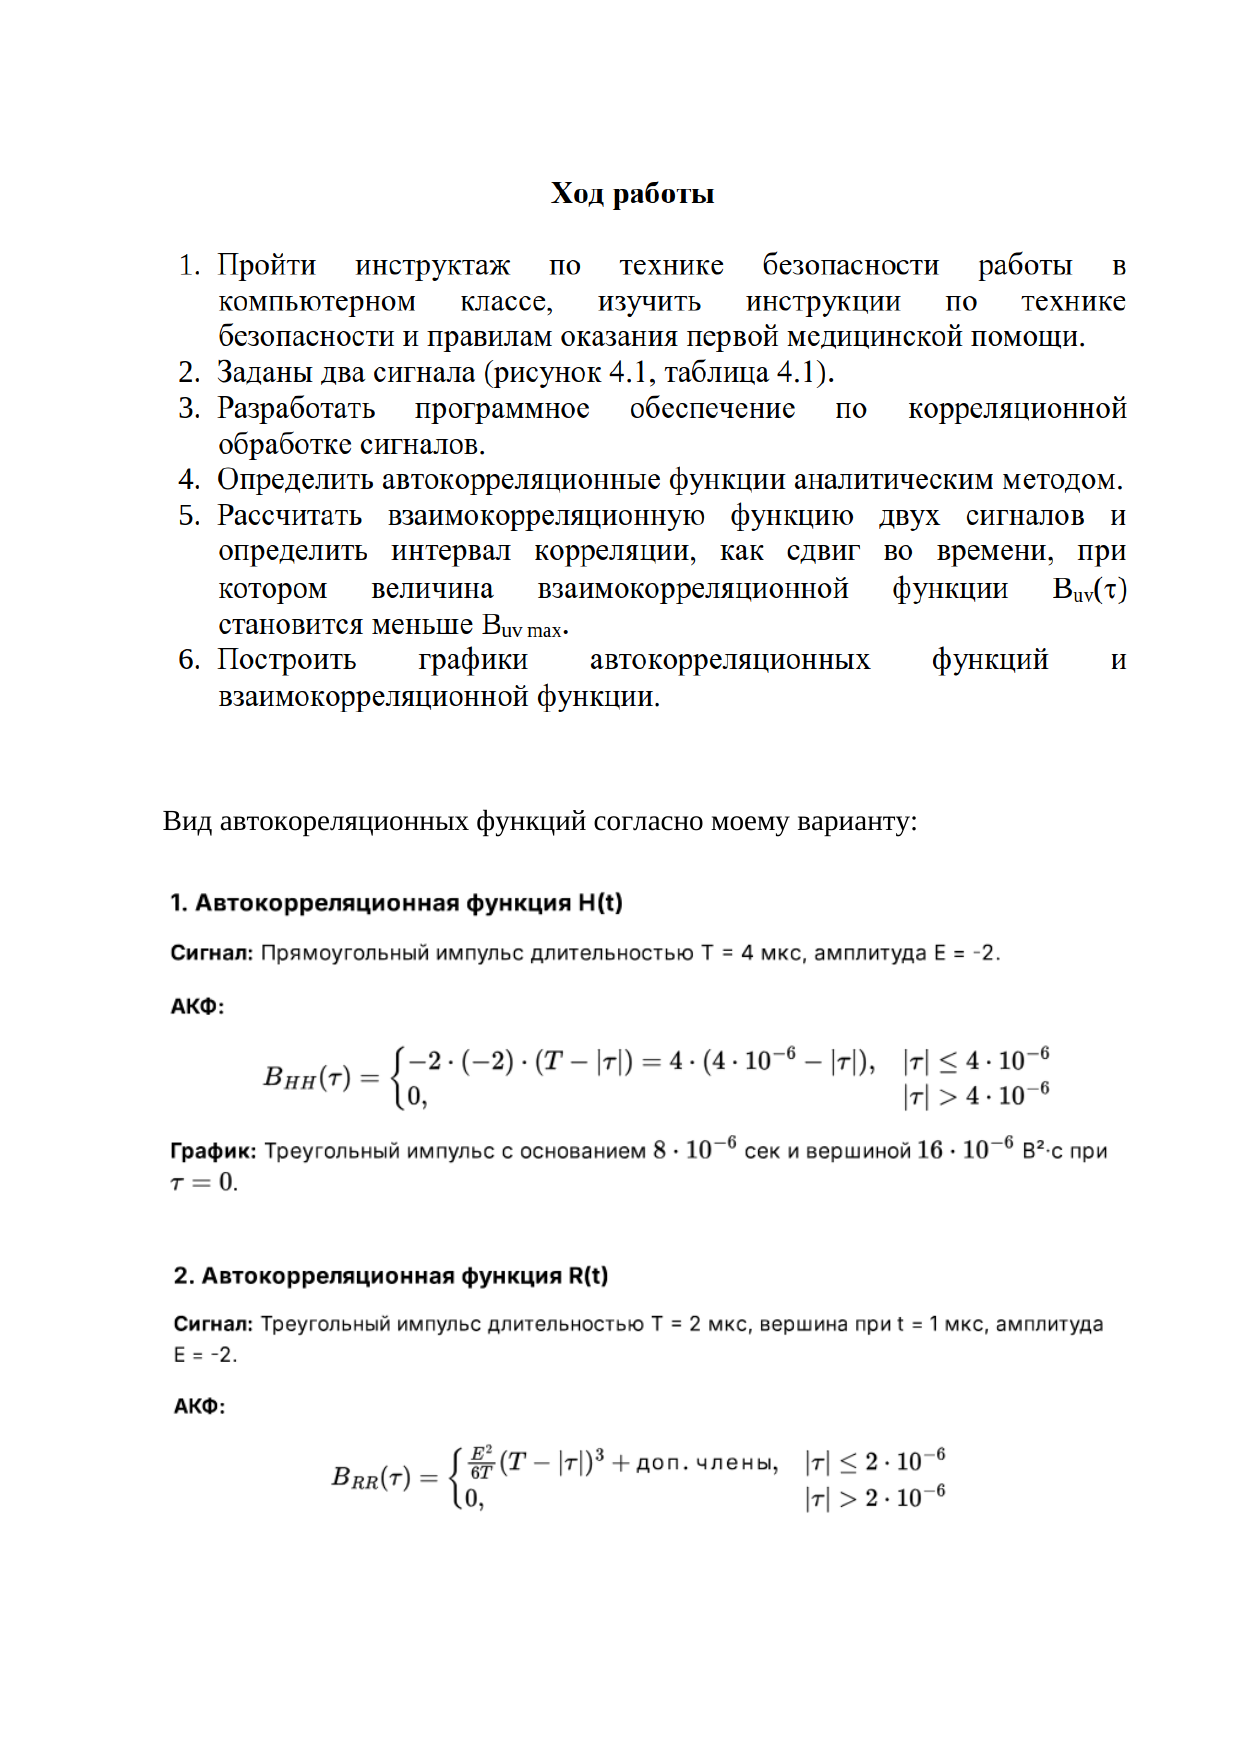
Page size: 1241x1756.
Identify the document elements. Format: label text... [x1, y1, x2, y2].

text Вид автокореляционных функций согласно моему варианту: [162, 803, 1137, 836]
picture [162, 165, 1137, 712]
picture [162, 881, 1137, 1526]
